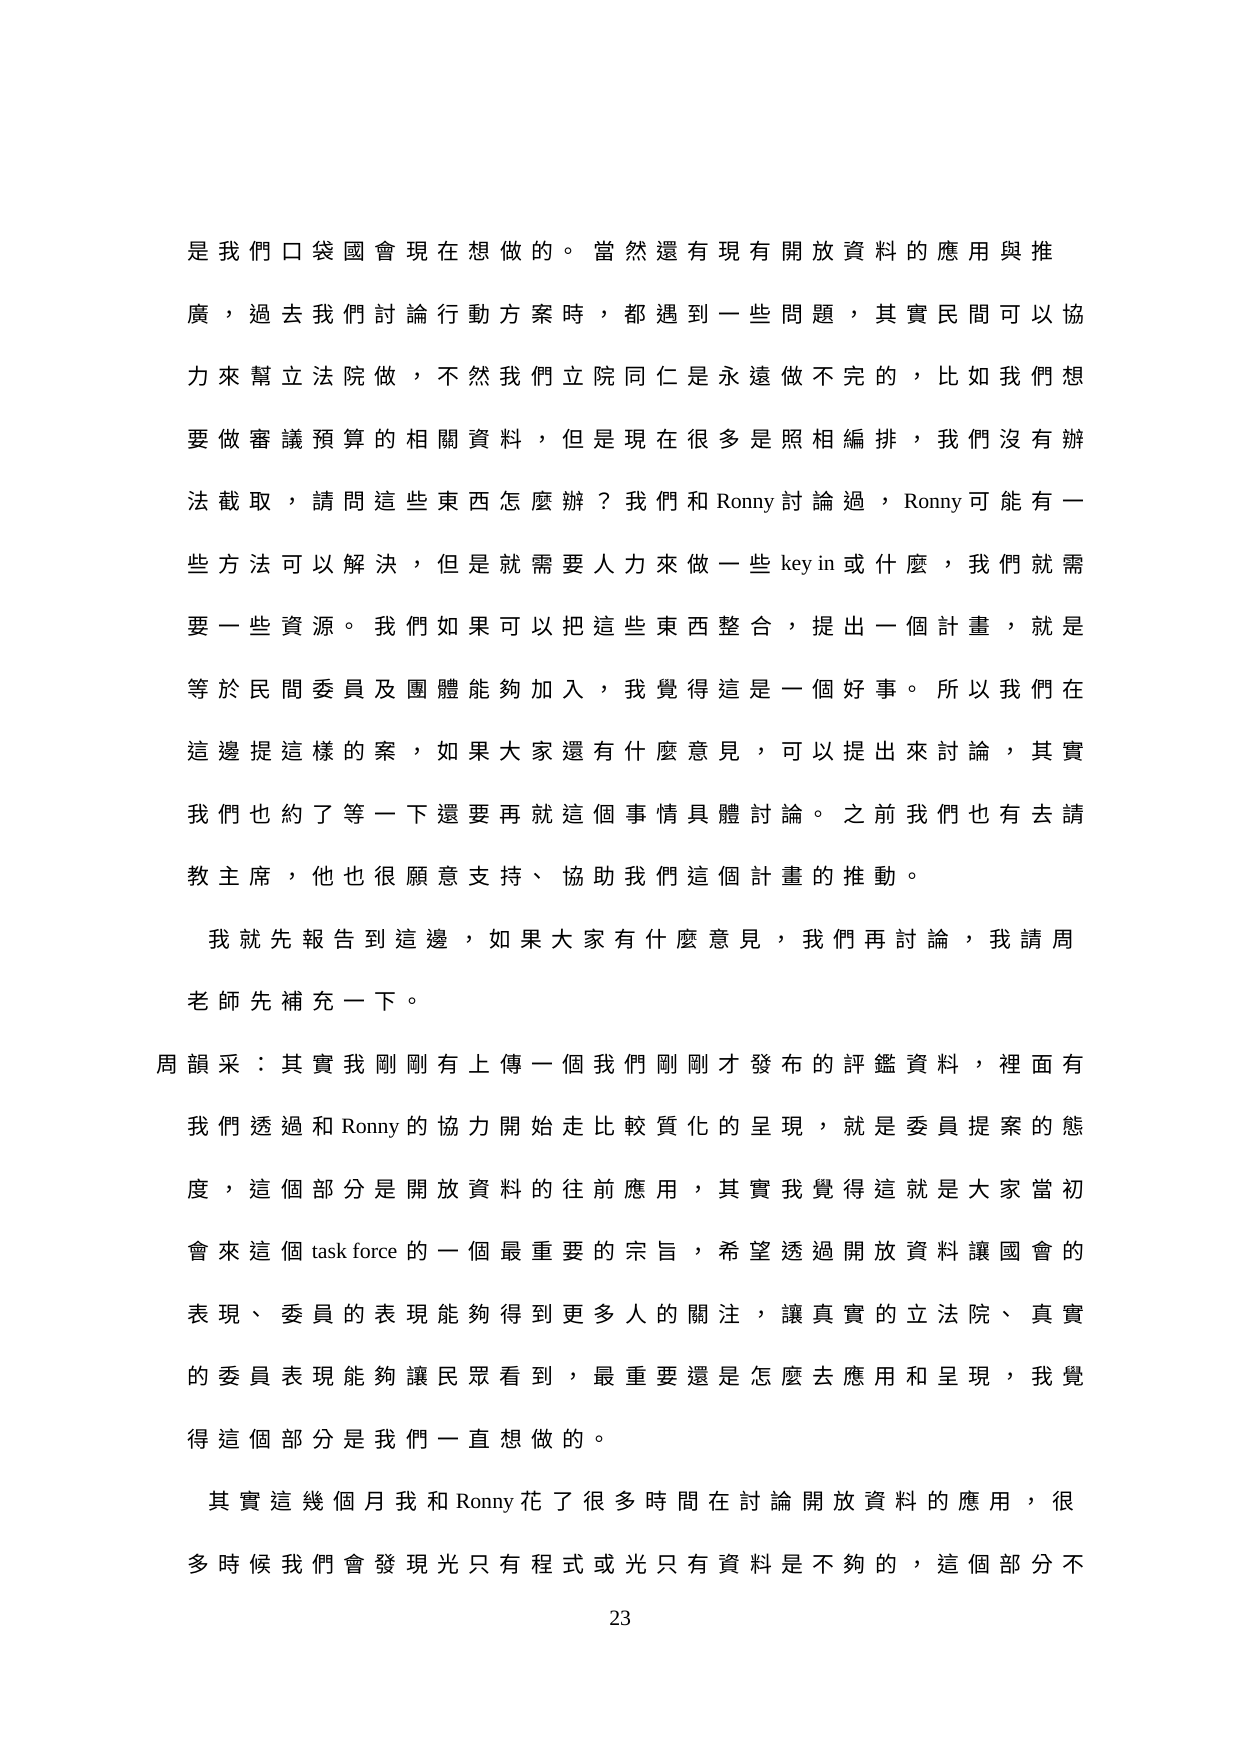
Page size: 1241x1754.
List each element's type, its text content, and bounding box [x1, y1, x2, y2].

text 周韻采：其實我剛剛有上傳一個我們剛剛才發布的評鑑資料，裡面有我們透過和Ronny的協力開始走比較質化的呈現，就是委員提案的態度，這個部分是開放資料的往前應用，其實我覺得這就是大家當初會來這個task force的一個最重要的宗旨，希望透過開放資料讓國會的表現、委員的表現能夠得到更多人的關注，讓真實的立法院、真實的委員表現能夠讓民眾看到，最重要還是怎麼去應用和呈現，我覺得這個部分是我們一直想做的。 [151, 1031, 1089, 1469]
text 其實這幾個月我和Ronny花了很多時間在討論開放資料的應用，很多時候我們會發現光只有程式或光只有資料是不夠的，這個部分不 [173, 1469, 1089, 1594]
text 是我們口袋國會現在想做的。當然還有現有開放資料的應用與推廣，過去我們討論行動方案時，都遇到一些問題，其實民間可以協力來幫立法院做，不然我們立院同仁是永遠做不完的，比如我們想要做審議預算的相關資料，但是現在很多是照相編排，我們沒有辦法截取，請問這些東西怎麼辦？我們和Ronny討論過，Ronny可能有一些方法可以解決，但是就需要人力來做一些key in或什麼，我們就需要一些資源。我們如果可以把這些東西整合，提出一個計畫，就是等於民間委員及團體能夠加入，我覺得這是一個好事。所以我們在這邊提這樣的案，如果大家還有什麼意見，可以提出來討論，其實我們也約了等一下還要再就這個事情具體討論。之前我們也有去請教主席，他也很願意支持、協助我們這個計畫的推動。 [173, 219, 1089, 906]
text 我就先報告到這邊，如果大家有什麼意見，我們再討論，我請周老師先補充一下。 [173, 906, 1089, 1031]
